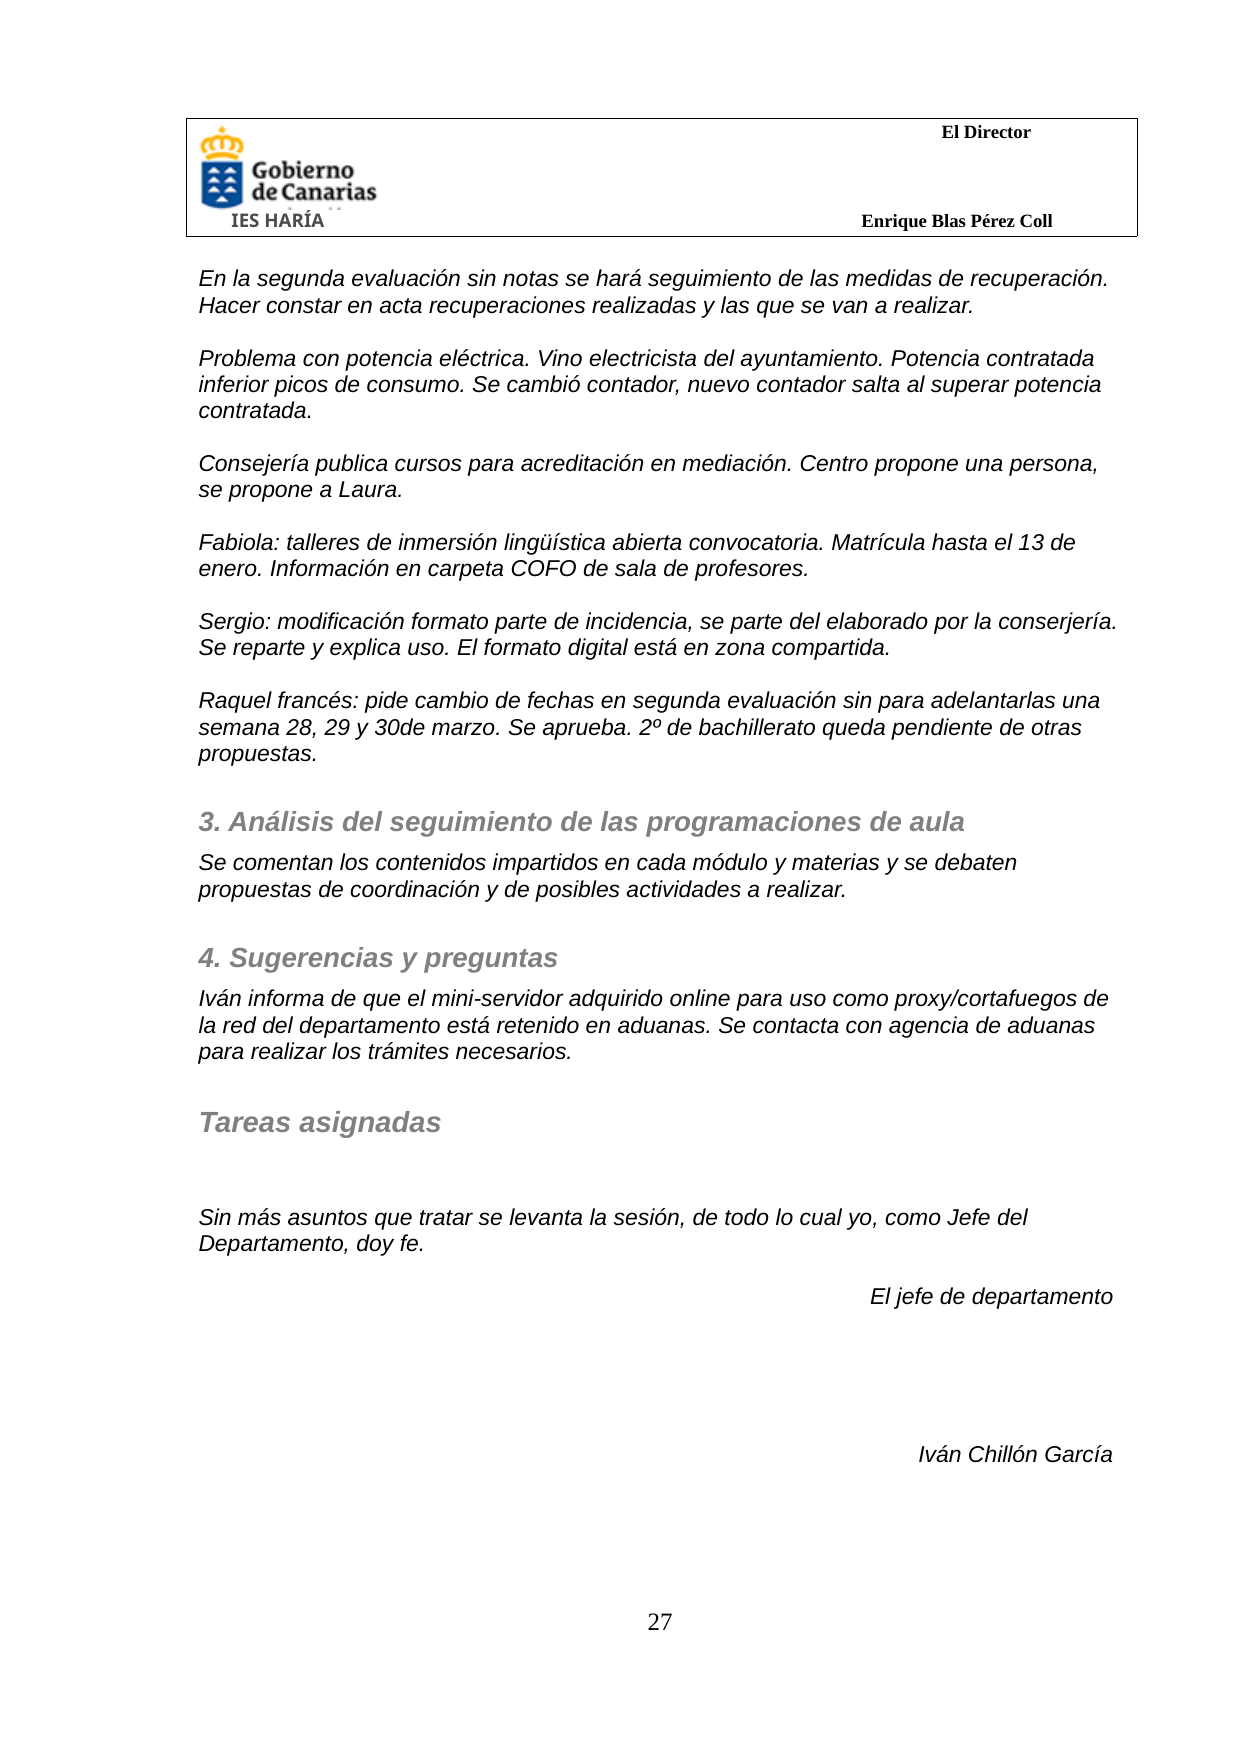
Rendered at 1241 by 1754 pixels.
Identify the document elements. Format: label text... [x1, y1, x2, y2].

text Se comentan los contenidos impartidos en cada módulo y materias y se debaten propuestas de coordinación y de posibles actividades a realizar. [198, 849, 1121, 902]
subtitle 3. Análisis del seguimiento de las programaciones de aula [198, 805, 1121, 837]
text Iván Chillón García [198, 1441, 1121, 1468]
text Sergio: modificación formato parte de incidencia, se parte del elaborado por la conserjería. Se reparte y explica uso. El formato digital está en zona compartida. [198, 608, 1121, 661]
text Sin más asuntos que tratar se levanta la sesión, de todo lo cual yo, como Jefe del Departamento, doy fe. [198, 1204, 1121, 1257]
text Iván informa de que el mini-servidor adquirido online para uso como proxy/cortafuegos de la red del departamento está retenido en aduanas. Se contacta con agencia de aduanas para realizar los trámites necesarios. [198, 985, 1121, 1064]
text Consejería publica cursos para acreditación en mediación. Centro propone una persona, se propone a Laura. [198, 450, 1121, 503]
subtitle Tareas asignadas [198, 1105, 1121, 1139]
text Fabiola: talleres de inmersión lingüística abierta convocatoria. Matrícula hasta el 13 de enero. Información en carpeta COFO de sala de profesores. [198, 529, 1121, 582]
text En la segunda evaluación sin notas se hará seguimiento de las medidas de recuperación. Hacer constar en acta recuperaciones realizadas y las que se van a realizar. [198, 265, 1121, 318]
subtitle 4. Sugerencias y preguntas [198, 941, 1121, 973]
text El jefe de departamento [198, 1283, 1121, 1309]
text Problema con potencia eléctrica. Vino electricista del ayuntamiento. Potencia contratada inferior picos de consumo. Se cambió contador, nuevo contador salta al superar potencia contratada. [198, 344, 1121, 423]
picture [195, 123, 381, 210]
text Raquel francés: pide cambio de fechas en segunda evaluación sin para adelantarlas una semana 28, 29 y 30de marzo. Se aprueba. 2º de bachillerato queda pendiente de otras propuestas. [198, 687, 1121, 766]
